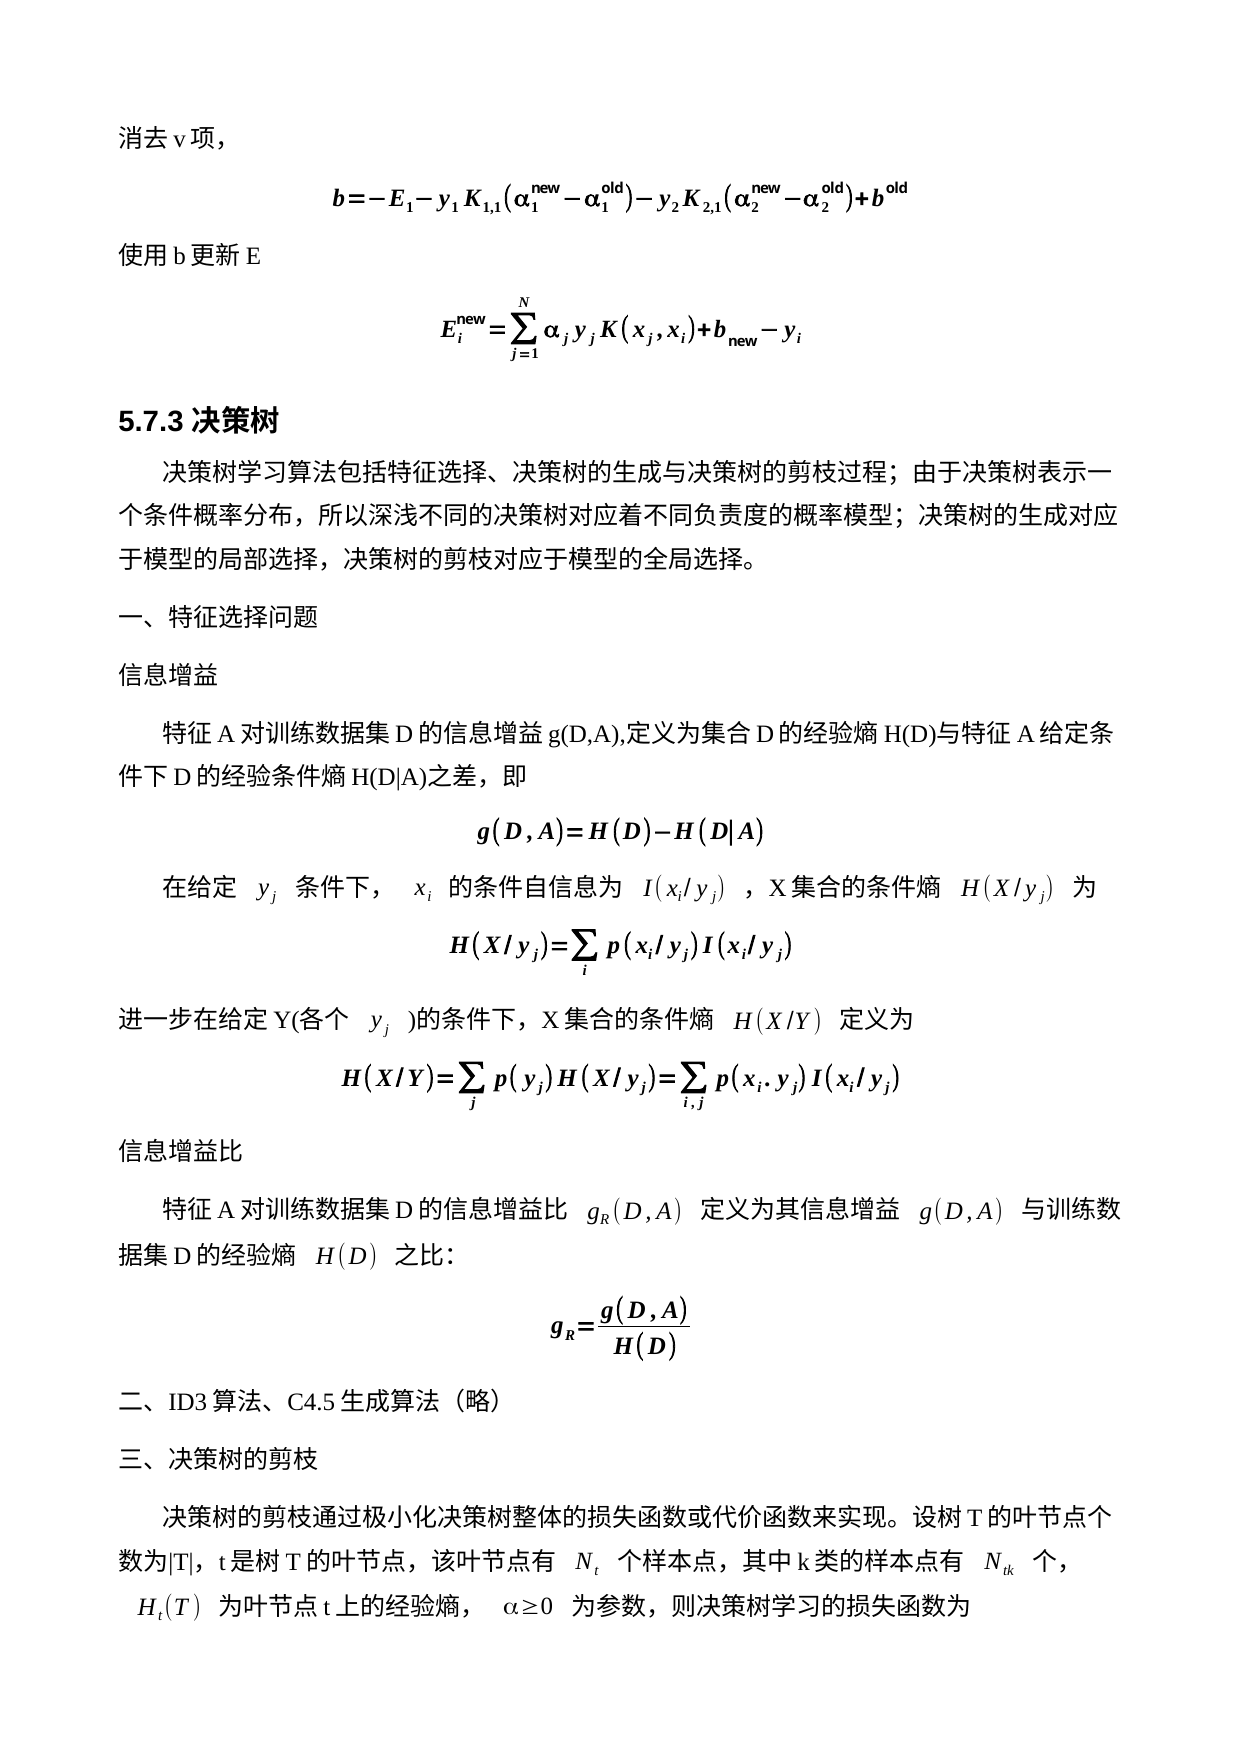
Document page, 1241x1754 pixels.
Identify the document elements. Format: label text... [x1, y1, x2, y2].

text 进一步在给定Y(各个)的条件下，X集合的条件熵定义为 [118, 999, 1122, 1037]
text 决策树学习算法包括特征选择、决策树的生成与决策树的剪枝过程；由于决策树表示一个条件概率分布，所以深浅不同的决策树对应着不同负责度的概率模型；决策树的生成对应于模型的局部选择，决策树的剪枝对应于模型的全局选择。 [118, 452, 1122, 575]
text 消去v项， [118, 118, 1122, 154]
text 二、ID3算法、C4.5生成算法（略） [118, 1381, 1122, 1418]
text 使用b更新E [118, 235, 1122, 272]
subtitle 5.7.3 决策树 [118, 397, 1122, 440]
text 决策树的剪枝通过极小化决策树整体的损失函数或代价函数来实现。设树T的叶节点个数为|T|，t是树T的叶节点，该叶节点有个样本点，其中k类的样本点有个，为叶节点t上的经验熵，为参数，则决策树学习的损失函数为 [118, 1497, 1122, 1624]
text 信息增益比 [118, 1132, 1122, 1168]
text 特征A对训练数据集D的信息增益g(D,A),定义为集合D的经验熵H(D)与特征A给定条件下D的经验条件熵H(D|A)之差，即 [118, 713, 1122, 793]
text 三、决策树的剪枝 [118, 1439, 1122, 1476]
text 一、特征选择问题 [118, 597, 1122, 633]
text 特征A对训练数据集D的信息增益比定义为其信息增益与训练数据集D的经验熵之比： [118, 1190, 1122, 1271]
text 信息增益 [118, 655, 1122, 691]
text 在给定条件下，的条件自信息为，X集合的条件熵为 [118, 867, 1122, 905]
